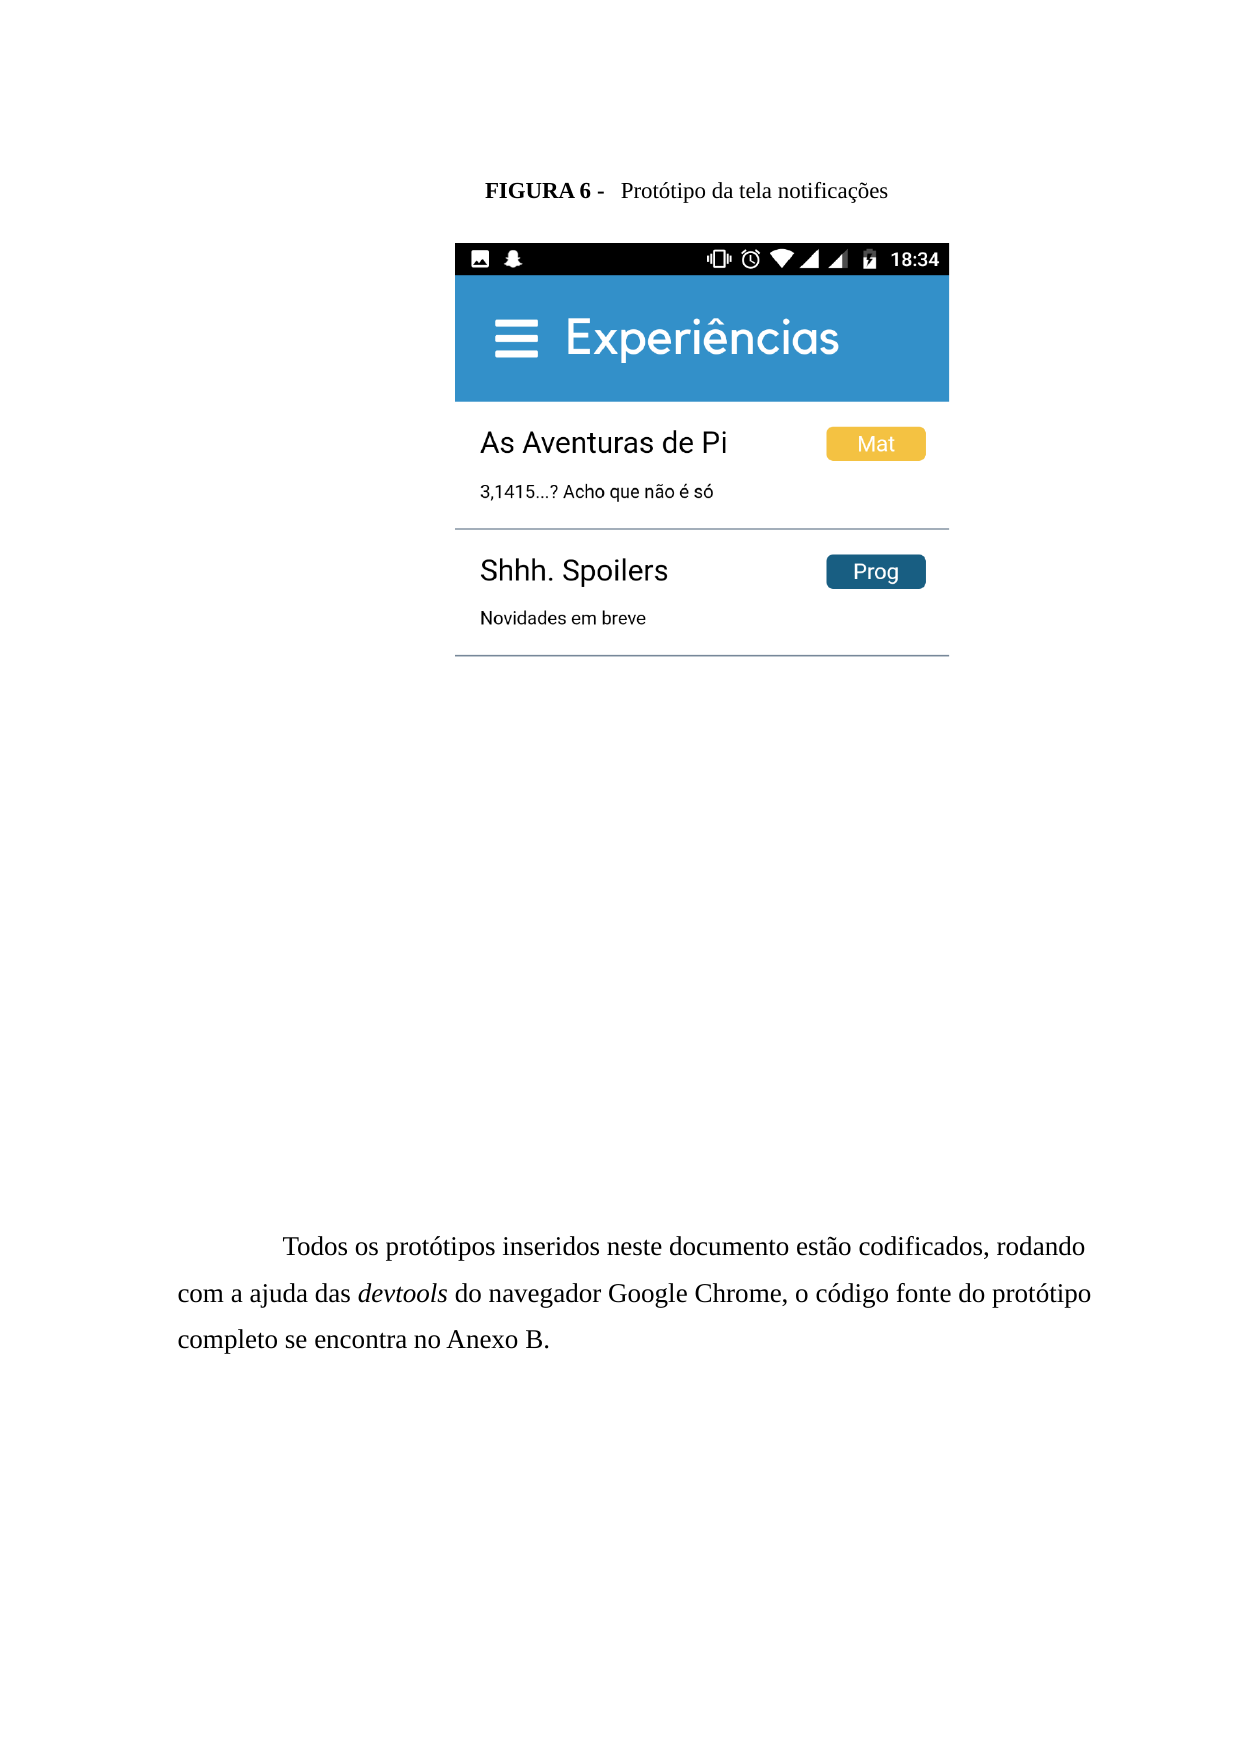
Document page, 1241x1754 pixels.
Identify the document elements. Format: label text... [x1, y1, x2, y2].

text Todos os protótipos inseridos neste documento estão codificados, rodando com a ajuda das devtools do navegador Google Chrome, o código fonte do protótipo completo se encontra no Anexo B. [177, 1230, 1122, 1355]
list Protótipo da tela notificações [251, 177, 1122, 203]
